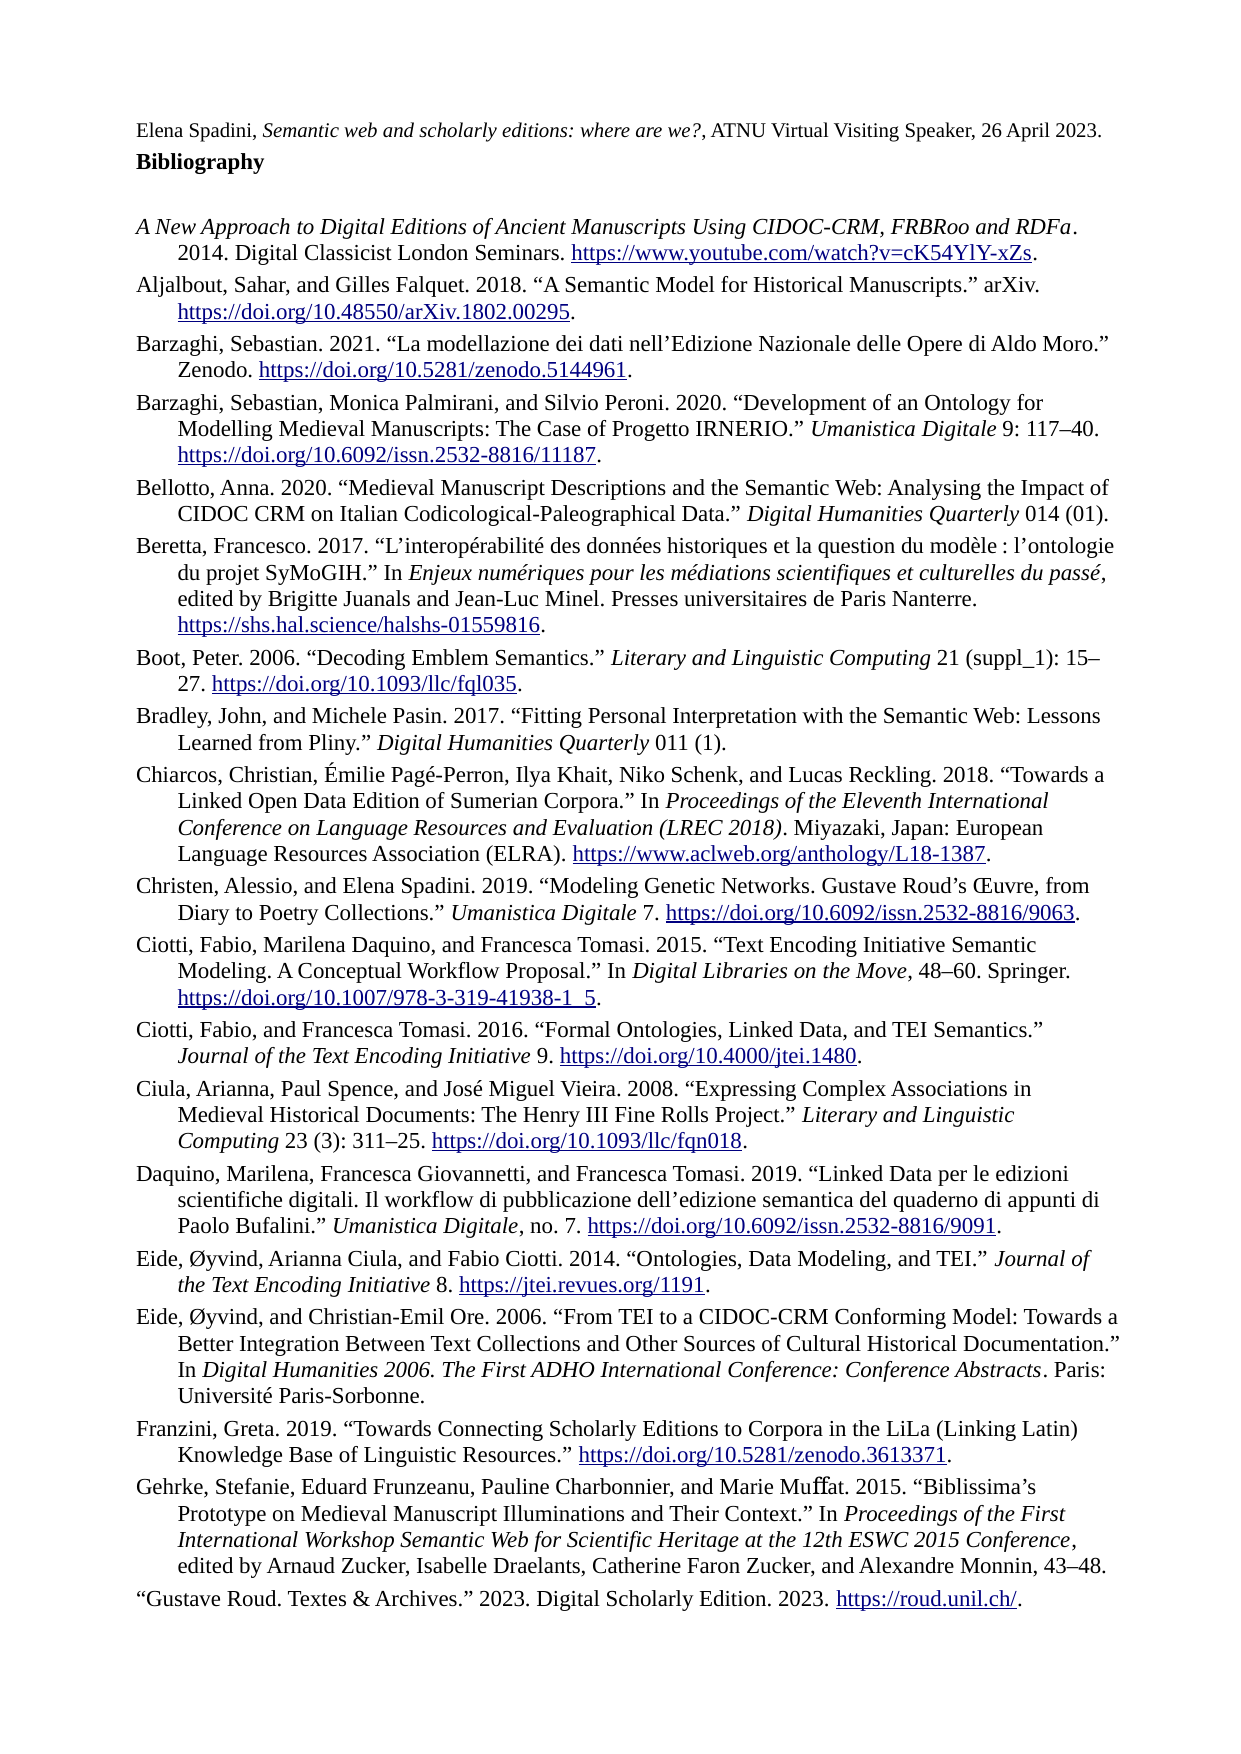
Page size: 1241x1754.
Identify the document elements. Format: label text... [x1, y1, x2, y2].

text Elena Spadini, Semantic web and scholarly editions: where are we?, ATNU Virtual Visiting Speaker, 26 April 2023. [136, 118, 1122, 142]
text A New Approach to Digital Editions of Ancient Manuscripts Using CIDOC-CRM, FRBRoo and RDFa. 2014. Digital Classicist London Seminars. https://www.youtube.com/watch?v=cK54YlY-xZs. [136, 213, 1122, 265]
text Chiarcos, Christian, Émilie Pagé-Perron, Ilya Khait, Niko Schenk, and Lucas Reckling. 2018. “Towards a Linked Open Data Edition of Sumerian Corpora.” In Proceedings of the Eleventh International Conference on Language Resources and Evaluation (LREC 2018). Miyazaki, Japan: European Language Resources Association (ELRA). https://www.aclweb.org/anthology/L18-1387. [136, 761, 1122, 866]
text Ciotti, Fabio, and Francesca Tomasi. 2016. “Formal Ontologies, Linked Data, and TEI Semantics.” Journal of the Text Encoding Initiative 9. https://doi.org/10.4000/jtei.1480. [136, 1016, 1122, 1069]
text Ciula, Arianna, Paul Spence, and José Miguel Vieira. 2008. “Expressing Complex Associations in Medieval Historical Documents: The Henry III Fine Rolls Project.” Literary and Linguistic Computing 23 (3): 311–25. https://doi.org/10.1093/llc/fqn018. [136, 1074, 1122, 1154]
text Eide, Øyvind, and Christian-Emil Ore. 2006. “From TEI to a CIDOC-CRM Conforming Model: Towards a Better Integration Between Text Collections and Other Sources of Cultural Historical Documentation.” In Digital Humanities 2006. The First ADHO International Conference: Conference Abstracts. Paris: Université Paris-Sorbonne. [136, 1303, 1122, 1409]
text Daquino, Marilena, Francesca Giovannetti, and Francesca Tomasi. 2019. “Linked Data per le edizioni scientifiche digitali. Il workflow di pubblicazione dell’edizione semantica del quaderno di appunti di Paolo Bufalini.” Umanistica Digitale, no. 7. https://doi.org/10.6092/issn.2532-8816/9091. [136, 1159, 1122, 1239]
text Barzaghi, Sebastian. 2021. “La modellazione dei dati nell’Edizione Nazionale delle Opere di Aldo Moro.” Zenodo. https://doi.org/10.5281/zenodo.5144961. [136, 330, 1122, 383]
text “Gustave Roud. Textes & Archives.” 2023. Digital Scholarly Edition. 2023. https://roud.unil.ch/. [136, 1584, 1122, 1611]
text Barzaghi, Sebastian, Monica Palmirani, and Silvio Peroni. 2020. “Development of an Ontology for Modelling Medieval Manuscripts: The Case of Progetto IRNERIO.” Umanistica Digitale 9: 117–40. https://doi.org/10.6092/issn.2532-8816/11187. [136, 389, 1122, 468]
text Eide, Øyvind, Arianna Ciula, and Fabio Ciotti. 2014. “Ontologies, Data Modeling, and TEI.” Journal of the Text Encoding Initiative 8. https://jtei.revues.org/1191. [136, 1244, 1122, 1297]
text Aljalbout, Sahar, and Gilles Falquet. 2018. “A Semantic Model for Historical Manuscripts.” arXiv. https://doi.org/10.48550/arXiv.1802.00295. [136, 271, 1122, 324]
text Bradley, John, and Michele Pasin. 2017. “Fitting Personal Interpretation with the Semantic Web: Lessons Learned from Pliny.” Digital Humanities Quarterly 011 (1). [136, 702, 1122, 755]
text Franzini, Greta. 2019. “Towards Connecting Scholarly Editions to Corpora in the LiLa (Linking Latin) Knowledge Base of Linguistic Resources.” https://doi.org/10.5281/zenodo.3613371. [136, 1414, 1122, 1467]
text Bellotto, Anna. 2020. “Medieval Manuscript Descriptions and the Semantic Web: Analysing the Impact of CIDOC CRM on Italian Codicological-Paleographical Data.” Digital Humanities Quarterly 014 (01). [136, 474, 1122, 526]
text Bibliography [136, 148, 1122, 174]
text Ciotti, Fabio, Marilena Daquino, and Francesca Tomasi. 2015. “Text Encoding Initiative Semantic Modeling. A Conceptual Workflow Proposal.” In Digital Libraries on the Move, 48–60. Springer. https://doi.org/10.1007/978-3-319-41938-1_5. [136, 931, 1122, 1010]
text Beretta, Francesco. 2017. “L’interopérabilité des données historiques et la question du modèle : l’ontologie du projet SyMoGIH.” In Enjeux numériques pour les médiations scientifiques et culturelles du passé, edited by Brigitte Juanals and Jean-Luc Minel. Presses universitaires de Paris Nanterre. https://shs.hal.science/halshs-01559816. [136, 532, 1122, 638]
text Boot, Peter. 2006. “Decoding Emblem Semantics.” Literary and Linguistic Computing 21 (suppl_1): 15–27. https://doi.org/10.1093/llc/fql035. [136, 644, 1122, 696]
text Christen, Alessio, and Elena Spadini. 2019. “Modeling Genetic Networks. Gustave Roud’s Œuvre, from Diary to Poetry Collections.” Umanistica Digitale 7. https://doi.org/10.6092/issn.2532-8816/9063. [136, 872, 1122, 925]
text Gehrke, Stefanie, Eduard Frunzeanu, Pauline Charbonnier, and Marie Muﬀat. 2015. “Biblissima’s Prototype on Medieval Manuscript Illuminations and Their Context.” In Proceedings of the First International Workshop Semantic Web for Scientific Heritage at the 12th ESWC 2015 Conference, edited by Arnaud Zucker, Isabelle Draelants, Catherine Faron Zucker, and Alexandre Monnin, 43–48. [136, 1473, 1122, 1579]
